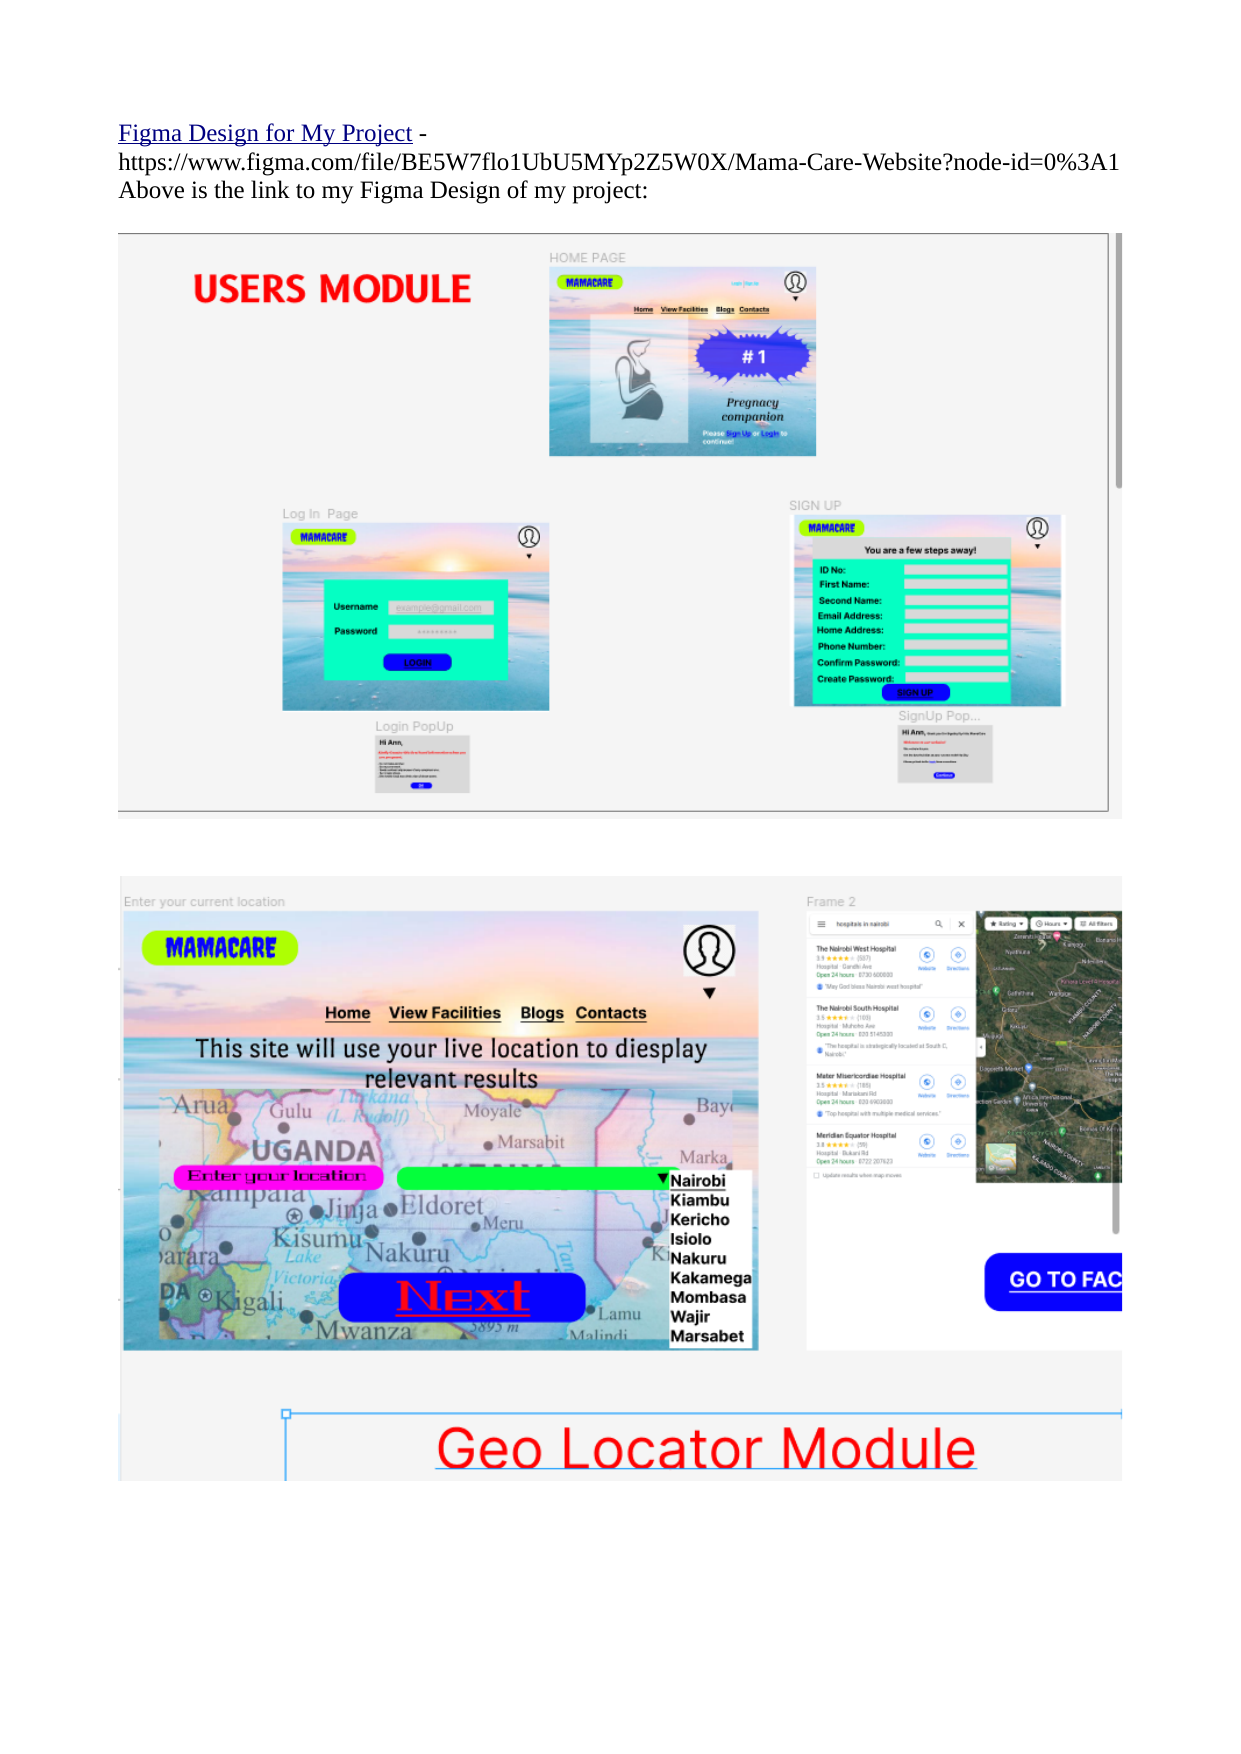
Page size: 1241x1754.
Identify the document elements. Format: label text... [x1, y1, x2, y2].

picture [118, 876, 1123, 1481]
text Above is the link to my Figma Design of my project: [118, 176, 1122, 204]
text Figma Design for My Project - https://www.figma.com/file/BE5W7flo1UbU5MYp2Z5W0X/Mama-Care-Website?node-id=0%3A1 [118, 118, 1122, 176]
picture [118, 233, 1123, 819]
